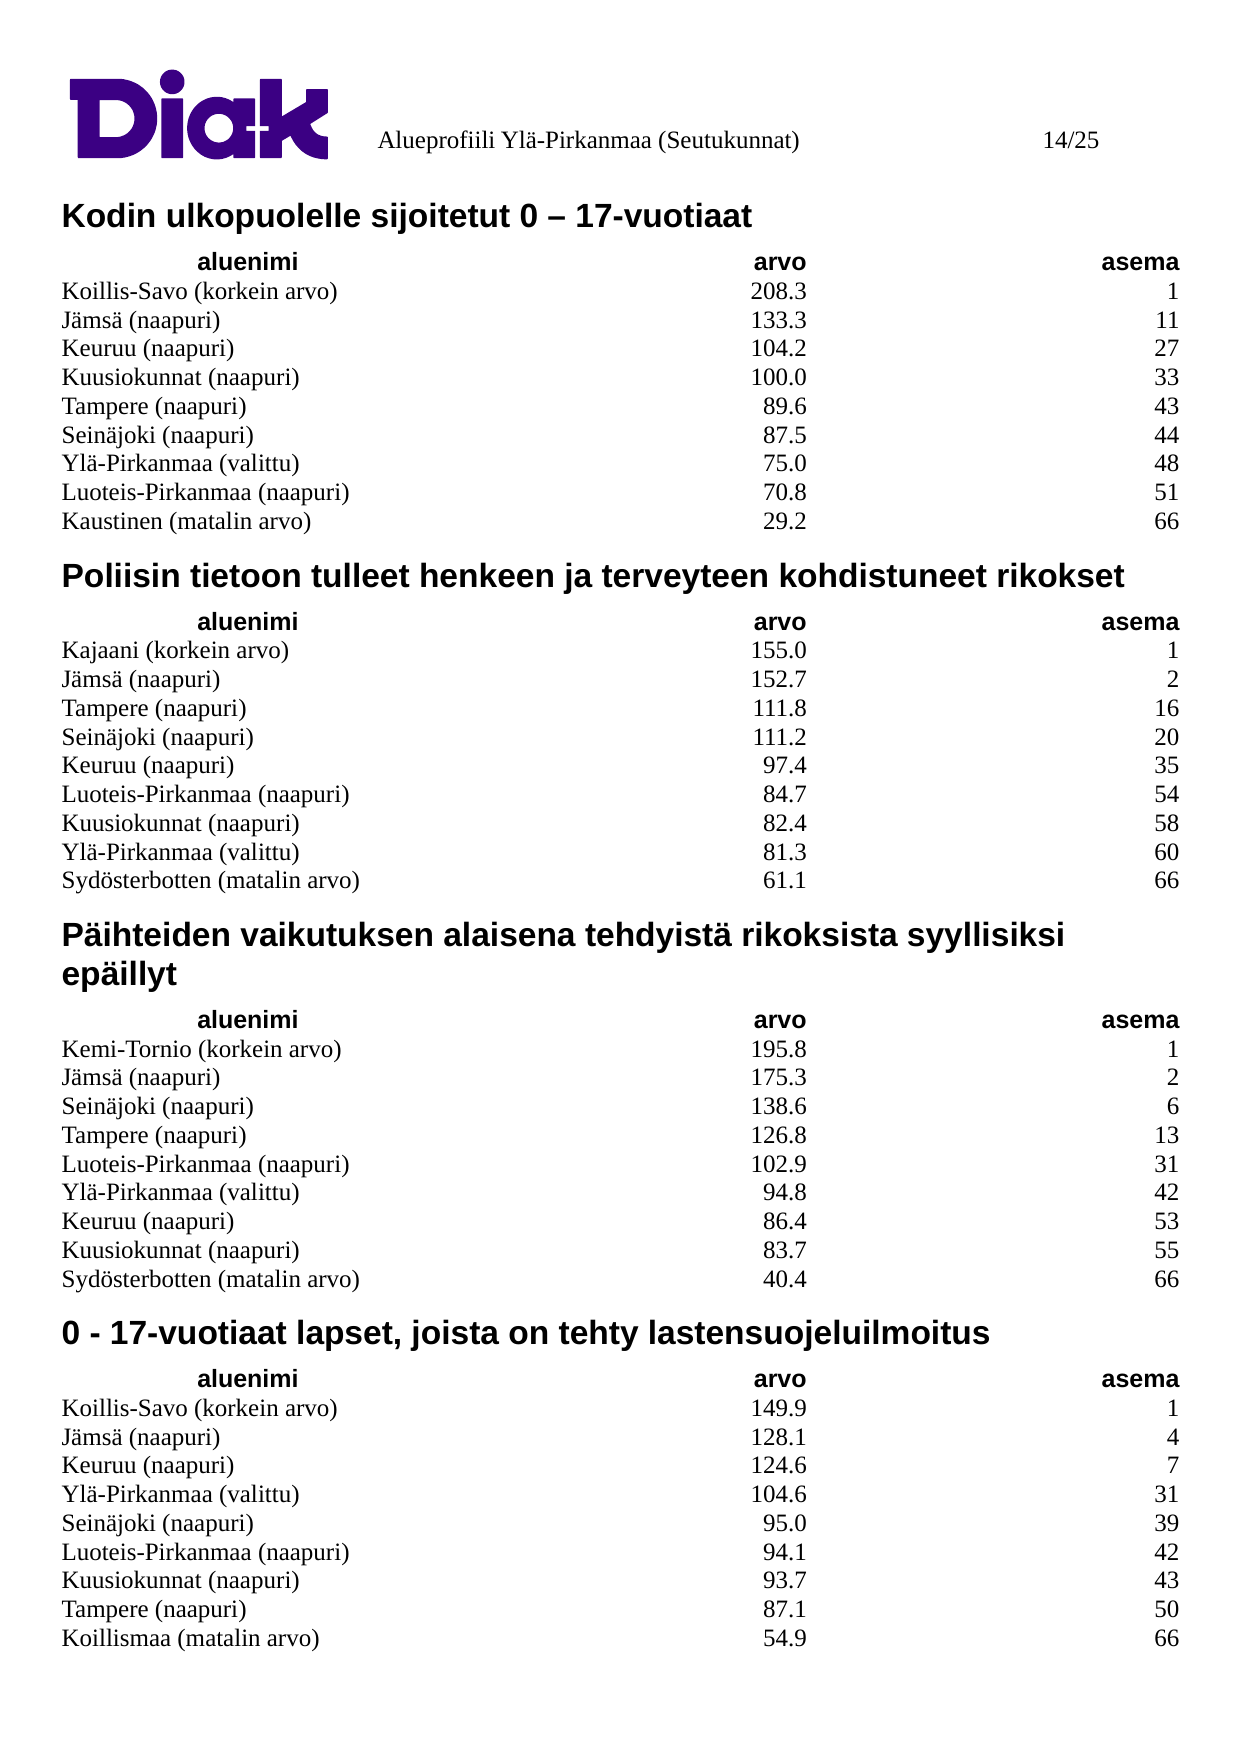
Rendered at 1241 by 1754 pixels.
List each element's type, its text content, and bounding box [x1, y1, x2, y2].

table_cell 126.8 [434, 1120, 806, 1149]
table_cell 94.8 [434, 1178, 806, 1206]
table_cell Koillis-Savo (korkein arvo) [61, 276, 434, 305]
table_cell 94.1 [434, 1537, 806, 1566]
table_cell 33 [806, 362, 1179, 391]
table_cell Seinäjoki (naapuri) [61, 1508, 434, 1537]
table_cell 48 [806, 449, 1179, 477]
table_cell Sydösterbotten (matalin arvo) [61, 1264, 434, 1292]
table_cell 2 [806, 664, 1179, 693]
table_cell Seinäjoki (naapuri) [61, 722, 434, 751]
table_cell Tampere (naapuri) [61, 1594, 434, 1623]
table_cell Kaustinen (matalin arvo) [61, 506, 434, 535]
table_cell Luoteis-Pirkanmaa (naapuri) [61, 779, 434, 808]
table_cell 70.8 [434, 477, 806, 506]
table_cell Keuruu (naapuri) [61, 1206, 434, 1235]
table_header asema [806, 247, 1179, 276]
table_cell 104.2 [434, 334, 806, 362]
table_header arvo [434, 1364, 806, 1393]
table_cell Luoteis-Pirkanmaa (naapuri) [61, 477, 434, 506]
table_cell 97.4 [434, 751, 806, 779]
table_cell 66 [806, 1264, 1179, 1292]
table_cell 35 [806, 751, 1179, 779]
table_cell 31 [806, 1479, 1179, 1508]
table_cell 83.7 [434, 1235, 806, 1264]
table_cell Tampere (naapuri) [61, 1120, 434, 1149]
table_cell 138.6 [434, 1091, 806, 1120]
table_cell 4 [806, 1422, 1179, 1451]
table_cell Kuusiokunnat (naapuri) [61, 362, 434, 391]
table_cell 60 [806, 837, 1179, 866]
table_cell Ylä-Pirkanmaa (valittu) [61, 837, 434, 866]
table_cell 29.2 [434, 506, 806, 535]
table_cell 89.6 [434, 391, 806, 420]
table_cell 58 [806, 808, 1179, 837]
table_cell Jämsä (naapuri) [61, 1063, 434, 1091]
table_header arvo [434, 607, 806, 636]
table_cell 128.1 [434, 1422, 806, 1451]
table_cell Tampere (naapuri) [61, 693, 434, 722]
table_cell Tampere (naapuri) [61, 391, 434, 420]
table_header aluenimi [61, 247, 434, 276]
table_cell 100.0 [434, 362, 806, 391]
table_cell Kajaani (korkein arvo) [61, 636, 434, 664]
table_cell Jämsä (naapuri) [61, 664, 434, 693]
table_cell 13 [806, 1120, 1179, 1149]
subtitle Kodin ulkopuolelle sijoitetut 0 – 17-vuotiaat [61, 196, 1179, 235]
table_cell 87.1 [434, 1594, 806, 1623]
table_cell 66 [806, 866, 1179, 894]
subtitle Poliisin tietoon tulleet henkeen ja terveyteen kohdistuneet rikokset [61, 556, 1179, 594]
table_cell Jämsä (naapuri) [61, 305, 434, 333]
table_cell Keuruu (naapuri) [61, 751, 434, 779]
table_cell Kuusiokunnat (naapuri) [61, 808, 434, 837]
table_cell 152.7 [434, 664, 806, 693]
table_cell 55 [806, 1235, 1179, 1264]
table_cell 111.2 [434, 722, 806, 751]
table_cell 2 [806, 1063, 1179, 1091]
table_cell Koillis-Savo (korkein arvo) [61, 1393, 434, 1422]
table_cell Ylä-Pirkanmaa (valittu) [61, 1479, 434, 1508]
table_cell 50 [806, 1594, 1179, 1623]
table_cell 43 [806, 391, 1179, 420]
table_cell Sydösterbotten (matalin arvo) [61, 866, 434, 894]
table_cell Jämsä (naapuri) [61, 1422, 434, 1451]
table_cell 39 [806, 1508, 1179, 1537]
subtitle Päihteiden vaikutuksen alaisena tehdyistä rikoksista syyllisiksi epäillyt [61, 915, 1179, 992]
table_cell 66 [806, 1623, 1179, 1652]
table_cell 44 [806, 420, 1179, 448]
table_cell 43 [806, 1566, 1179, 1594]
table_cell 175.3 [434, 1063, 806, 1091]
table_cell Kuusiokunnat (naapuri) [61, 1566, 434, 1594]
table_cell 86.4 [434, 1206, 806, 1235]
table_cell 54.9 [434, 1623, 806, 1652]
table_cell 104.6 [434, 1479, 806, 1508]
table_cell 1 [806, 1034, 1179, 1062]
table_cell 42 [806, 1537, 1179, 1566]
table_cell 195.8 [434, 1034, 806, 1062]
table_cell 111.8 [434, 693, 806, 722]
table_cell 53 [806, 1206, 1179, 1235]
table_header asema [806, 607, 1179, 636]
table_cell Kuusiokunnat (naapuri) [61, 1235, 434, 1264]
table_cell 40.4 [434, 1264, 806, 1292]
table_header aluenimi [61, 1005, 434, 1034]
table_header arvo [434, 1005, 806, 1034]
table_cell 1 [806, 1393, 1179, 1422]
table_cell 54 [806, 779, 1179, 808]
table_cell 20 [806, 722, 1179, 751]
table_cell 155.0 [434, 636, 806, 664]
table_cell Seinäjoki (naapuri) [61, 1091, 434, 1120]
table_cell 133.3 [434, 305, 806, 333]
table_cell 66 [806, 506, 1179, 535]
table_cell 124.6 [434, 1451, 806, 1479]
table_cell 6 [806, 1091, 1179, 1120]
table_cell 16 [806, 693, 1179, 722]
table_cell 208.3 [434, 276, 806, 305]
table_cell Kemi-Tornio (korkein arvo) [61, 1034, 434, 1062]
table_header asema [806, 1005, 1179, 1034]
table_cell Seinäjoki (naapuri) [61, 420, 434, 448]
subtitle 0 - 17-vuotiaat lapset, joista on tehty lastensuojeluilmoitus [61, 1313, 1179, 1352]
table_cell Luoteis-Pirkanmaa (naapuri) [61, 1149, 434, 1177]
table_cell Keuruu (naapuri) [61, 1451, 434, 1479]
table_cell 51 [806, 477, 1179, 506]
table_cell 87.5 [434, 420, 806, 448]
table_cell 1 [806, 276, 1179, 305]
table_cell 61.1 [434, 866, 806, 894]
table_cell Ylä-Pirkanmaa (valittu) [61, 449, 434, 477]
table_header asema [806, 1364, 1179, 1393]
table_cell 149.9 [434, 1393, 806, 1422]
table_cell 75.0 [434, 449, 806, 477]
table_header aluenimi [61, 607, 434, 636]
table_cell 81.3 [434, 837, 806, 866]
table_cell 102.9 [434, 1149, 806, 1177]
table_cell 95.0 [434, 1508, 806, 1537]
table_cell Koillismaa (matalin arvo) [61, 1623, 434, 1652]
table_cell 42 [806, 1178, 1179, 1206]
table_cell Keuruu (naapuri) [61, 334, 434, 362]
table_cell Ylä-Pirkanmaa (valittu) [61, 1178, 434, 1206]
table_cell 82.4 [434, 808, 806, 837]
table_cell Luoteis-Pirkanmaa (naapuri) [61, 1537, 434, 1566]
table_cell 1 [806, 636, 1179, 664]
table_cell 27 [806, 334, 1179, 362]
table_cell 11 [806, 305, 1179, 333]
table_header arvo [434, 247, 806, 276]
table_cell 7 [806, 1451, 1179, 1479]
table_cell 84.7 [434, 779, 806, 808]
table_header aluenimi [61, 1364, 434, 1393]
table_cell 93.7 [434, 1566, 806, 1594]
table_cell 31 [806, 1149, 1179, 1177]
